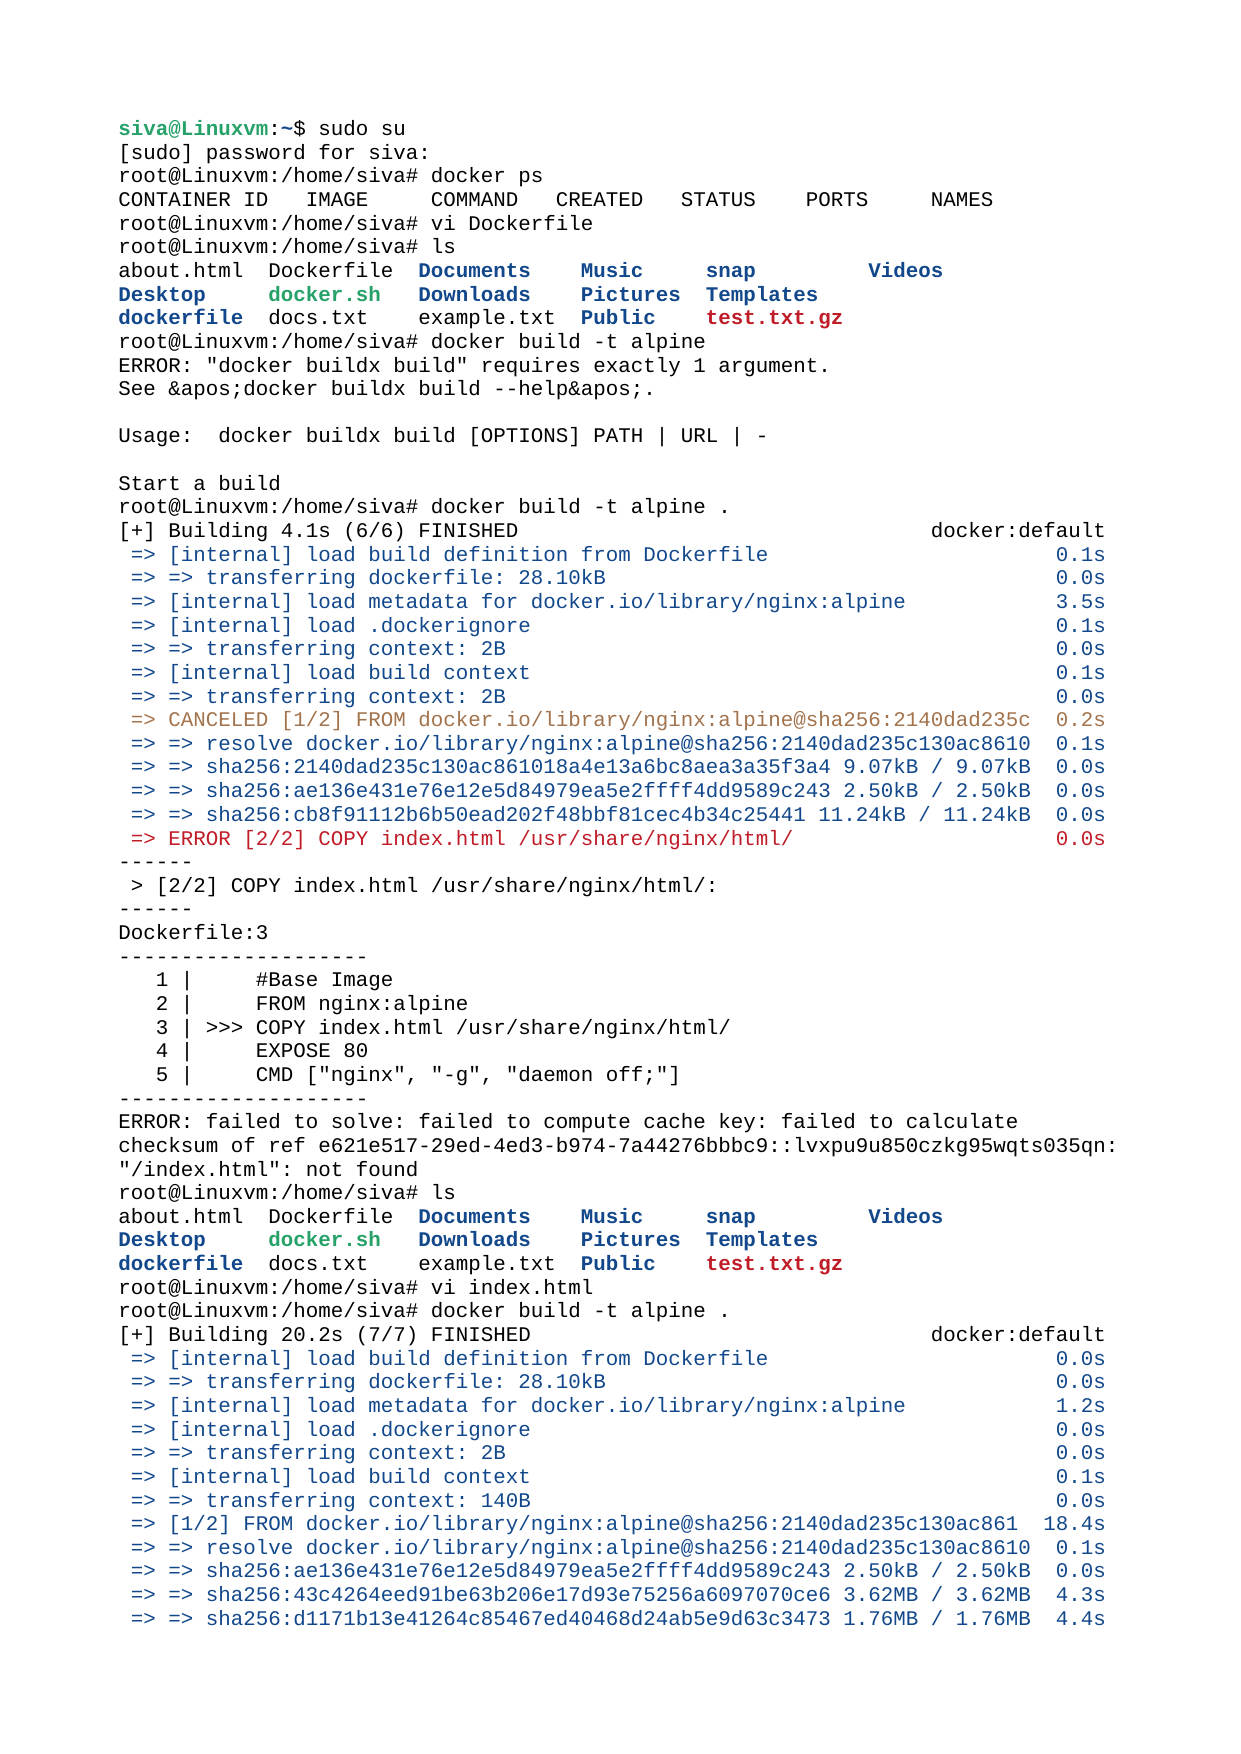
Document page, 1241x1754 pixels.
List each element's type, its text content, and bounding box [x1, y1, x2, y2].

text => ERROR [2/2] COPY index.html /usr/share/nginx/html/ 0.0s [118, 827, 1122, 851]
text 4 | EXPOSE 80 [118, 1040, 1122, 1064]
text about.html Dockerfile Documents Music snap Videos [118, 1206, 1122, 1229]
text root@Linuxvm:/home/siva# vi index.html [118, 1277, 1122, 1300]
text => => transferring dockerfile: 28.10kB 0.0s [118, 567, 1122, 591]
text => => sha256:ae136e431e76e12e5d84979ea5e2ffff4dd9589c243 2.50kB / 2.50kB 0.0s [118, 780, 1122, 804]
text => => transferring context: 2B 0.0s [118, 686, 1122, 709]
text => => transferring dockerfile: 28.10kB 0.0s [118, 1371, 1122, 1395]
text ERROR: failed to solve: failed to compute cache key: failed to calculate checksum of ref e621e517-29ed-4ed3-b974-7a44276bbbc9::lvxpu9u850czkg95wqts035qn: "/index.html": not found [118, 1111, 1122, 1182]
text root@Linuxvm:/home/siva# vi Dockerfile [118, 213, 1122, 236]
text See &apos;docker buildx build --help&apos;. [118, 378, 1122, 402]
text dockerfile docs.txt example.txt Public test.txt.gz [118, 1253, 1122, 1277]
text 1 | #Base Image [118, 969, 1122, 993]
text root@Linuxvm:/home/siva# docker build -t alpine [118, 331, 1122, 354]
text => [internal] load .dockerignore 0.1s [118, 615, 1122, 638]
text Desktop docker.sh Downloads Pictures Templates [118, 1229, 1122, 1253]
text => [internal] load metadata for docker.io/library/nginx:alpine 3.5s [118, 591, 1122, 615]
text => [internal] load metadata for docker.io/library/nginx:alpine 1.2s [118, 1395, 1122, 1419]
text => => sha256:d1171b13e41264c85467ed40468d24ab5e9d63c3473 1.76MB / 1.76MB 4.4s [118, 1608, 1122, 1631]
text root@Linuxvm:/home/siva# ls [118, 236, 1122, 260]
text => CANCELED [1/2] FROM docker.io/library/nginx:alpine@sha256:2140dad235c 0.2s [118, 709, 1122, 733]
text ERROR: "docker buildx build" requires exactly 1 argument. [118, 354, 1122, 378]
text Usage: docker buildx build [OPTIONS] PATH | URL | - [118, 426, 1122, 449]
text [sudo] password for siva: [118, 142, 1122, 165]
text => => resolve docker.io/library/nginx:alpine@sha256:2140dad235c130ac8610 0.1s [118, 1537, 1122, 1561]
text => => sha256:43c4264eed91be63b206e17d93e75256a6097070ce6 3.62MB / 3.62MB 4.3s [118, 1584, 1122, 1608]
text -------------------- [118, 1088, 1122, 1111]
text Dockerfile:3 [118, 922, 1122, 946]
text => => transferring context: 2B 0.0s [118, 638, 1122, 662]
text => [internal] load build definition from Dockerfile 0.0s [118, 1348, 1122, 1371]
text => [internal] load build definition from Dockerfile 0.1s [118, 544, 1122, 567]
text [+] Building 20.2s (7/7) FINISHED docker:default [118, 1324, 1122, 1348]
text 3 | >>> COPY index.html /usr/share/nginx/html/ [118, 1017, 1122, 1040]
text > [2/2] COPY index.html /usr/share/nginx/html/: [118, 875, 1122, 898]
text => => resolve docker.io/library/nginx:alpine@sha256:2140dad235c130ac8610 0.1s [118, 733, 1122, 757]
text root@Linuxvm:/home/siva# docker ps [118, 165, 1122, 189]
text => => transferring context: 140B 0.0s [118, 1489, 1122, 1513]
text CONTAINER ID IMAGE COMMAND CREATED STATUS PORTS NAMES [118, 189, 1122, 213]
text => => sha256:ae136e431e76e12e5d84979ea5e2ffff4dd9589c243 2.50kB / 2.50kB 0.0s [118, 1561, 1122, 1584]
text => [internal] load .dockerignore 0.0s [118, 1419, 1122, 1442]
text => => sha256:2140dad235c130ac861018a4e13a6bc8aea3a35f3a4 9.07kB / 9.07kB 0.0s [118, 757, 1122, 780]
text ------ [118, 898, 1122, 922]
text siva@Linuxvm:~$ sudo su [118, 118, 1122, 142]
text about.html Dockerfile Documents Music snap Videos [118, 260, 1122, 284]
text => [internal] load build context 0.1s [118, 662, 1122, 686]
text Start a build [118, 473, 1122, 496]
text ------ [118, 851, 1122, 875]
text => [1/2] FROM docker.io/library/nginx:alpine@sha256:2140dad235c130ac861 18.4s [118, 1513, 1122, 1537]
text => => transferring context: 2B 0.0s [118, 1442, 1122, 1466]
text Desktop docker.sh Downloads Pictures Templates [118, 284, 1122, 307]
text 2 | FROM nginx:alpine [118, 993, 1122, 1017]
text root@Linuxvm:/home/siva# docker build -t alpine . [118, 1300, 1122, 1324]
text => => sha256:cb8f91112b6b50ead202f48bbf81cec4b34c25441 11.24kB / 11.24kB 0.0s [118, 804, 1122, 827]
text root@Linuxvm:/home/siva# docker build -t alpine . [118, 496, 1122, 520]
text => [internal] load build context 0.1s [118, 1466, 1122, 1489]
text dockerfile docs.txt example.txt Public test.txt.gz [118, 307, 1122, 331]
text [+] Building 4.1s (6/6) FINISHED docker:default [118, 520, 1122, 544]
text root@Linuxvm:/home/siva# ls [118, 1182, 1122, 1206]
text 5 | CMD ["nginx", "-g", "daemon off;"] [118, 1064, 1122, 1088]
text -------------------- [118, 946, 1122, 969]
